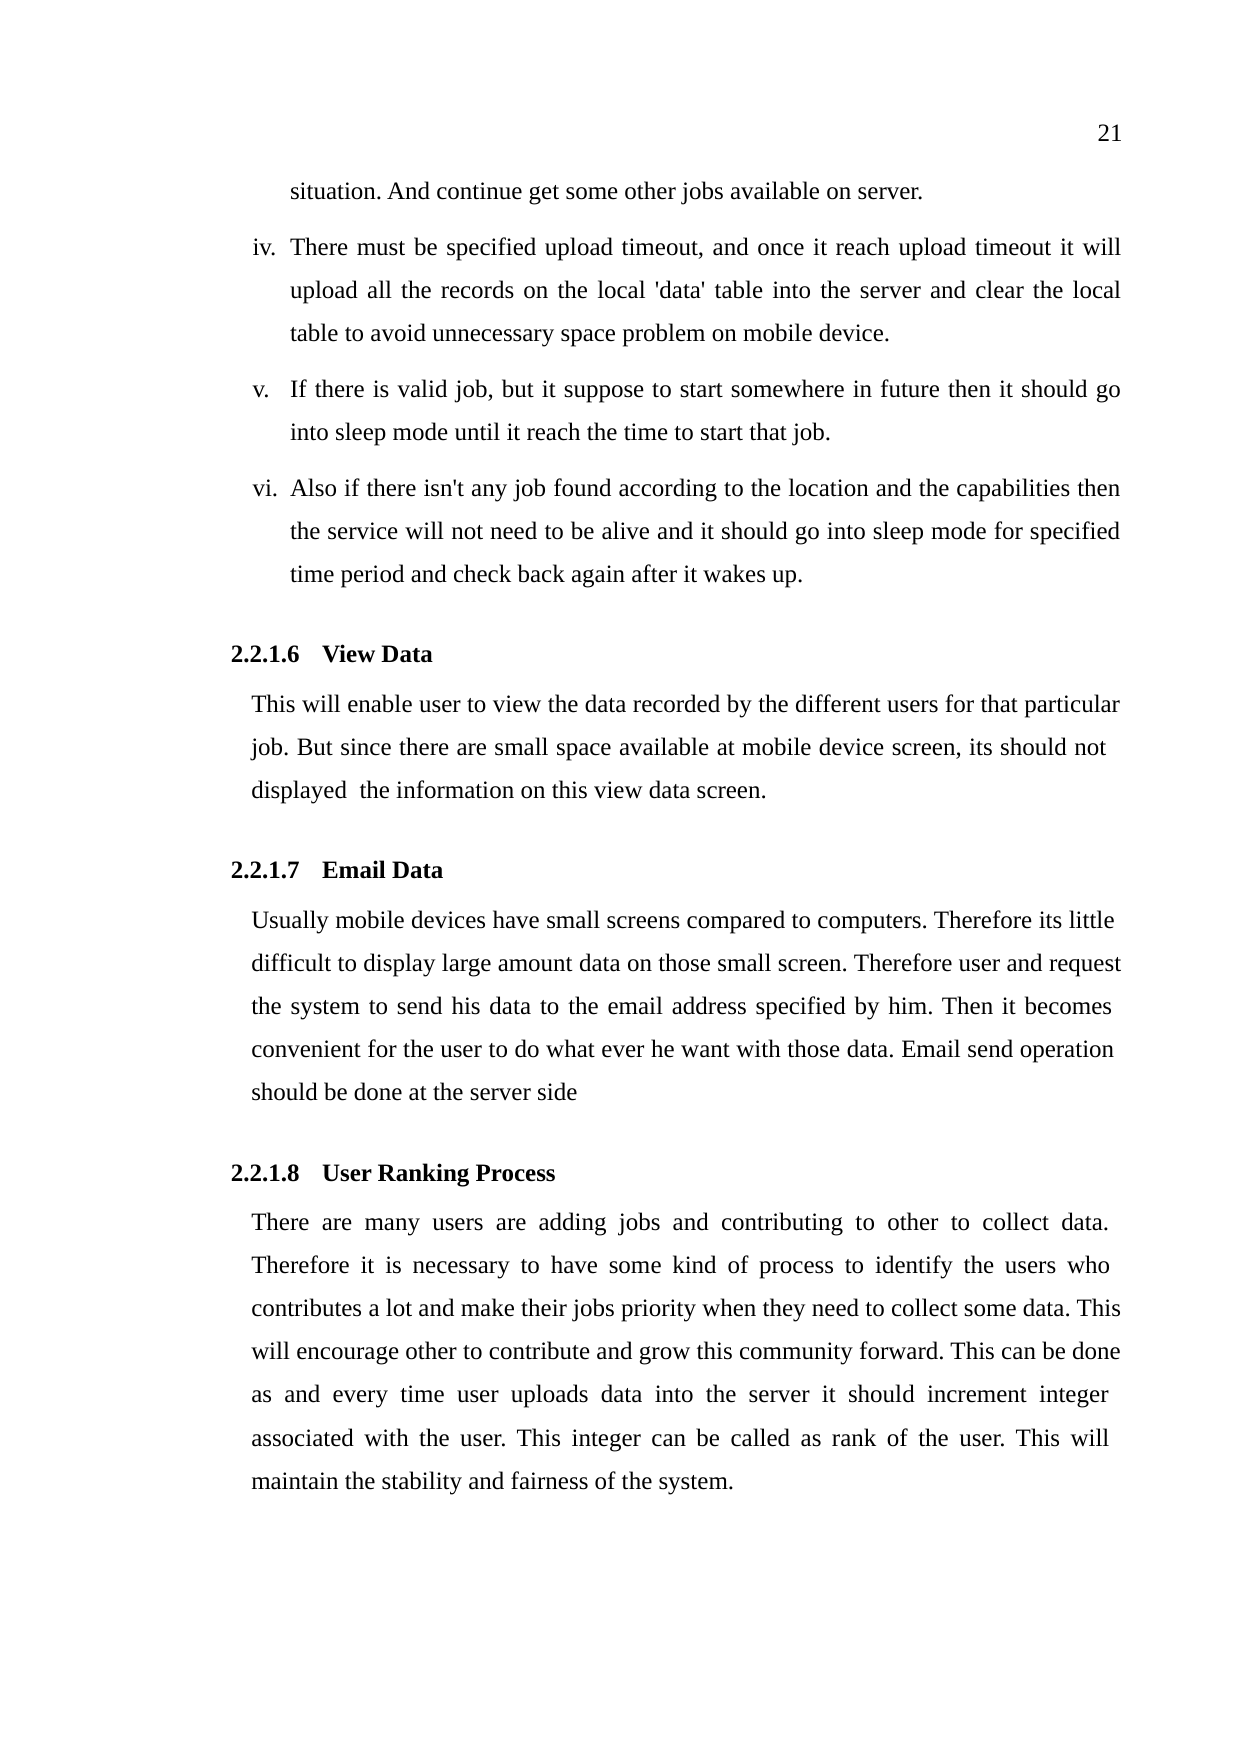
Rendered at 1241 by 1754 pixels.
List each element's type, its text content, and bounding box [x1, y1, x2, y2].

list There must be specified upload timeout, and once it reach upload timeout it will upload all the records on the local 'data' table into the server and clear the local table to avoid unnecessary space problem on mobile device. [252, 232, 1122, 347]
list situation. And continue get some other jobs available on server. [252, 176, 1122, 205]
subtitle View Data [224, 639, 1122, 668]
list If there is valid job, but it suppose to start somewhere in future then it should go into sleep mode until it reach the time to start that job. [252, 374, 1122, 446]
text There are many users are adding jobs and contributing to other to collect data. Therefore it is necessary to have some kind of process to identify the users who contributes a lot and make their jobs priority when they need to collect some data. This will encourage other to contribute and grow this community forward. This can be done as and every time user uploads data into the server it should increment integer associated with the user. This integer can be called as rank of the user. This will maintain the stability and fairness of the system. [177, 1207, 1122, 1494]
subtitle Email Data [224, 855, 1122, 884]
text Usually mobile devices have small screens compared to computers. Therefore its little difficult to display large amount data on those small screen. Therefore user and request the system to send his data to the email address specified by him. Then it becomes convenient for the user to do what ever he want with those data. Email send operation should be done at the server side [177, 905, 1122, 1106]
subtitle User Ranking Process [224, 1158, 1122, 1186]
list Also if there isn't any job found according to the location and the capabilities then the service will not need to be alive and it should go into sleep mode for specified time period and check back again after it wakes up. [252, 473, 1122, 588]
text This will enable user to view the data recorded by the different users for that particular job. But since there are small space available at mobile device screen, its should not displayed the information on this view data screen. [177, 689, 1122, 804]
